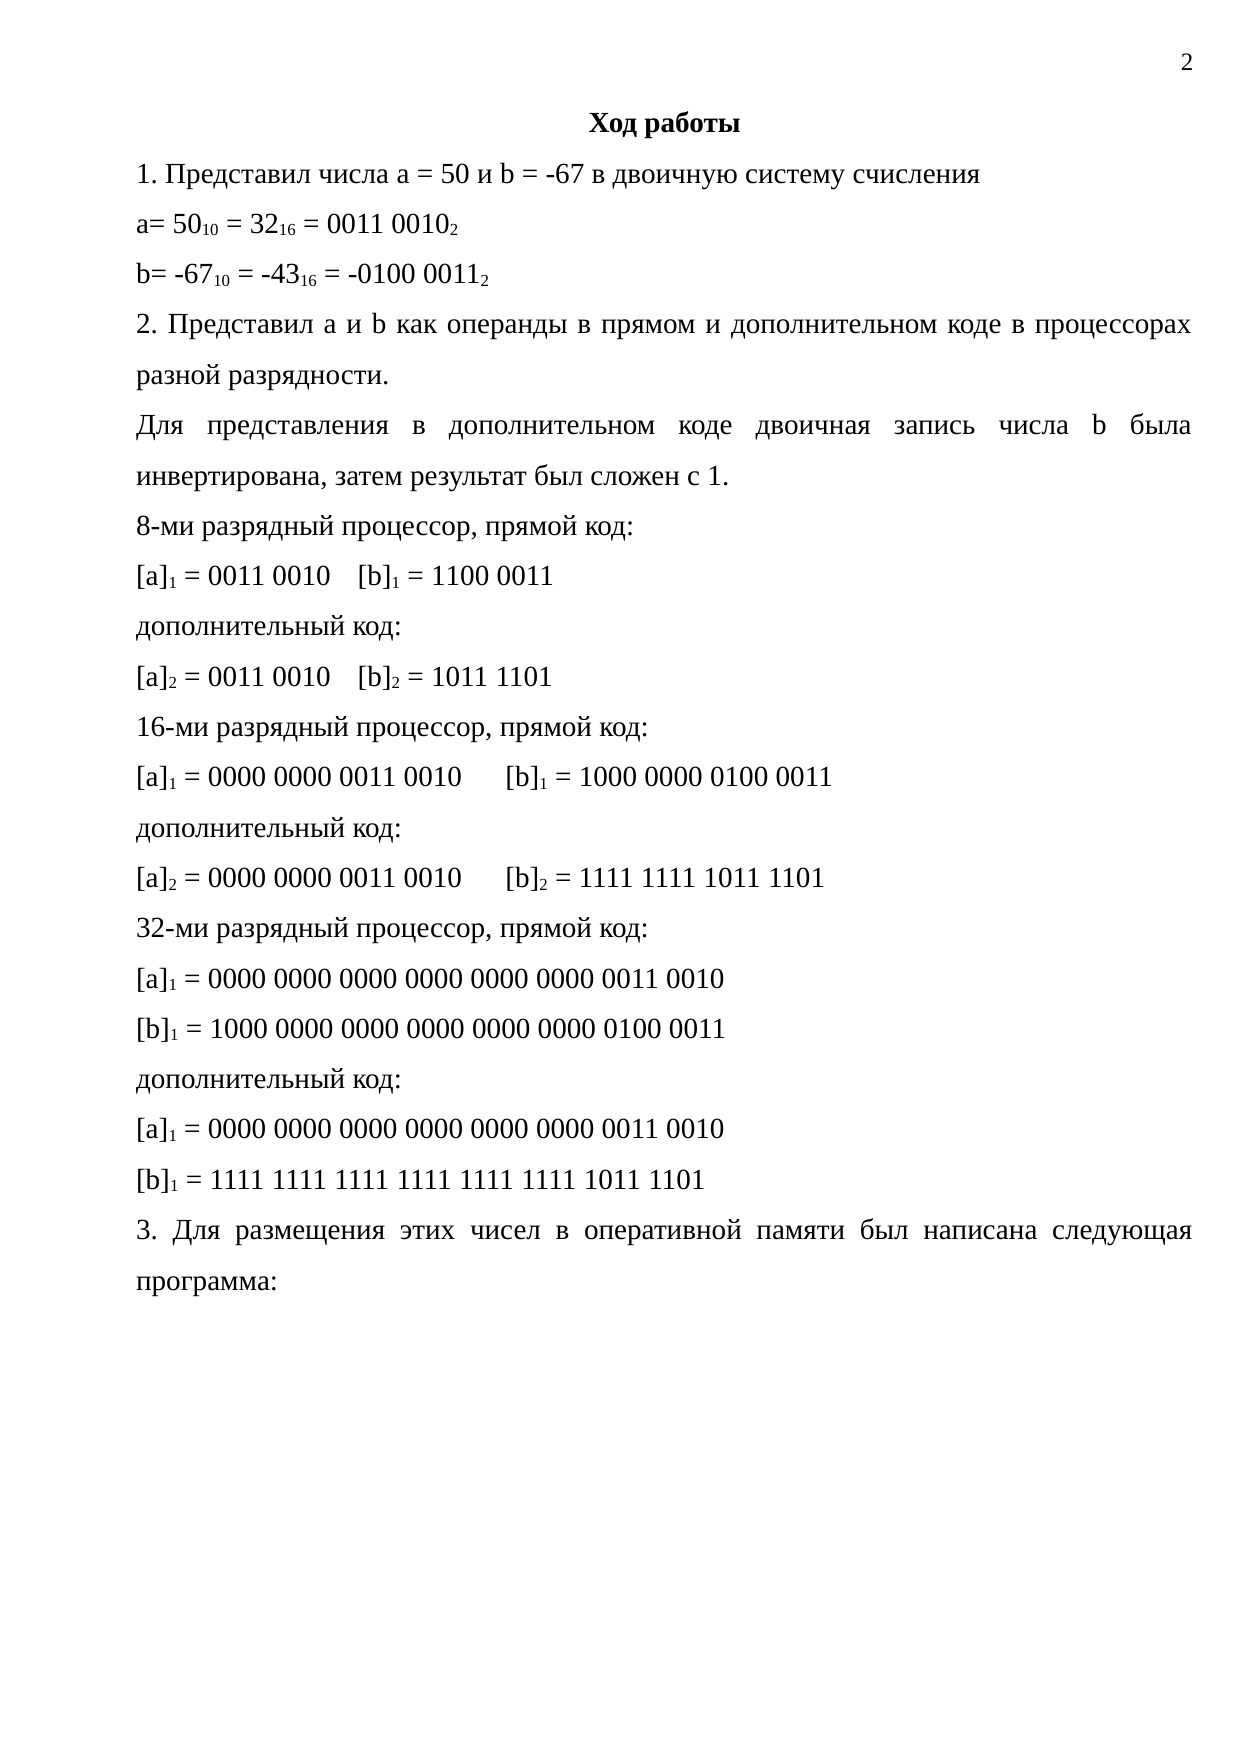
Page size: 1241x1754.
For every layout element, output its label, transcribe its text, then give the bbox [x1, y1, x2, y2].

text 1. Представил числа a = 50 и b = -67 в двоичную систему счисления [136, 156, 1193, 189]
text 16-ми разрядный процессор, прямой код: [136, 709, 1193, 743]
text b= -6710 = -4316 = -0100 00112 [136, 256, 1193, 290]
text дополнительный код: [136, 1061, 1193, 1095]
text [a]1 = 0000 0000 0011 0010 [b]1 = 1000 0000 0100 0011 [136, 759, 1193, 793]
text 32-ми разрядный процессор, прямой код: [136, 910, 1193, 944]
text [b]1 = 1000 0000 0000 0000 0000 0000 0100 0011 [136, 1011, 1193, 1044]
text [a]1 = 0000 0000 0000 0000 0000 0000 0011 0010 [136, 1112, 1193, 1145]
text Ход работы [136, 105, 1193, 139]
text Для представления в дополнительном коде двоичная запись числа b была инвертирована, затем результат был сложен с 1. [136, 407, 1193, 491]
text дополнительный код: [136, 608, 1193, 642]
text [a]1 = 0011 0010 [b]1 = 1100 0011 [136, 558, 1193, 592]
text 2. Представил a и b как операнды в прямом и дополнительном коде в процессорах разной разрядности. [136, 307, 1193, 391]
text a= 5010 = 3216 = 0011 00102 [136, 206, 1193, 239]
text [a]2 = 0011 0010 [b]2 = 1011 1101 [136, 659, 1193, 692]
text 3. Для размещения этих чисел в оперативной памяти был написана следующая программа: [136, 1212, 1193, 1296]
text дополнительный код: [136, 810, 1193, 843]
text 8-ми разрядный процессор, прямой код: [136, 508, 1193, 541]
text [b]1 = 1111 1111 1111 1111 1111 1111 1011 1101 [136, 1162, 1193, 1196]
text [a]1 = 0000 0000 0000 0000 0000 0000 0011 0010 [136, 961, 1193, 994]
text [a]2 = 0000 0000 0011 0010 [b]2 = 1111 1111 1011 1101 [136, 860, 1193, 894]
